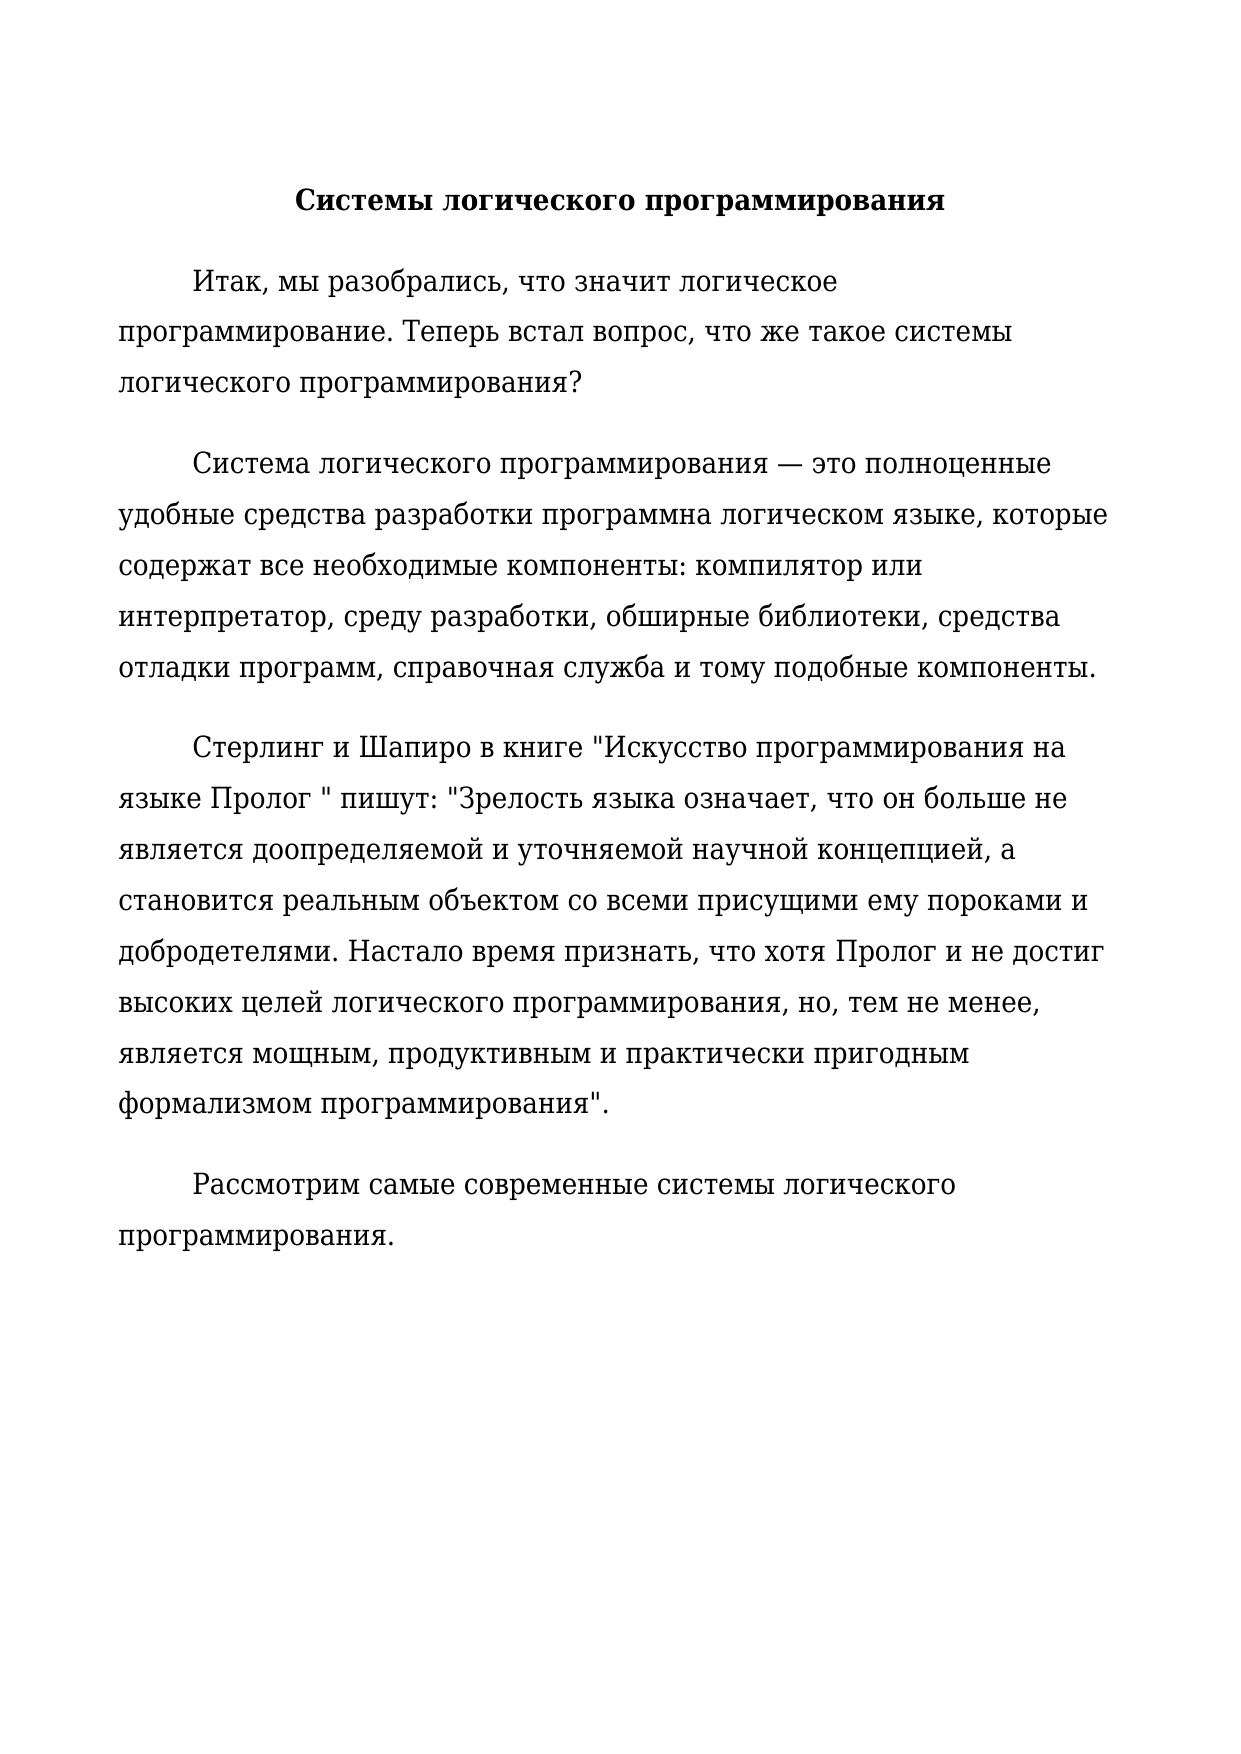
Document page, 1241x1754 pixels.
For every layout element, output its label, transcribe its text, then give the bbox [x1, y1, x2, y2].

text Система логического программирования — это полноценные удобные средства разработки программна логическом языке, которые содержат все необходимые компоненты: компилятор или интерпретатор, среду разработки, обширные библиотеки, средства отладки программ, справочная служба и тому подобные компоненты. [118, 446, 1122, 684]
text Рассмотрим самые современные системы логического программирования. [118, 1167, 1122, 1252]
text Итак, мы разобрались, что значит логическое программирование. Теперь встал вопрос, что же такое системы логического программирования? [118, 264, 1122, 400]
text Системы логического программирования [118, 183, 1122, 217]
text Стерлинг и Шапиро в книге "Искусство программирования на языке Пролог " пишут: "Зрелость языка означает, что он больше не является доопределяемой и уточняемой научной концепцией, а становится реальным объектом со всеми присущими ему пороками и добродетелями. Настало время признать, что хотя Пролог и не достиг высоких целей логического программирования, но, тем не менее, является мощным, продуктивным и практически пригодным формализмом программирования". [118, 730, 1122, 1121]
